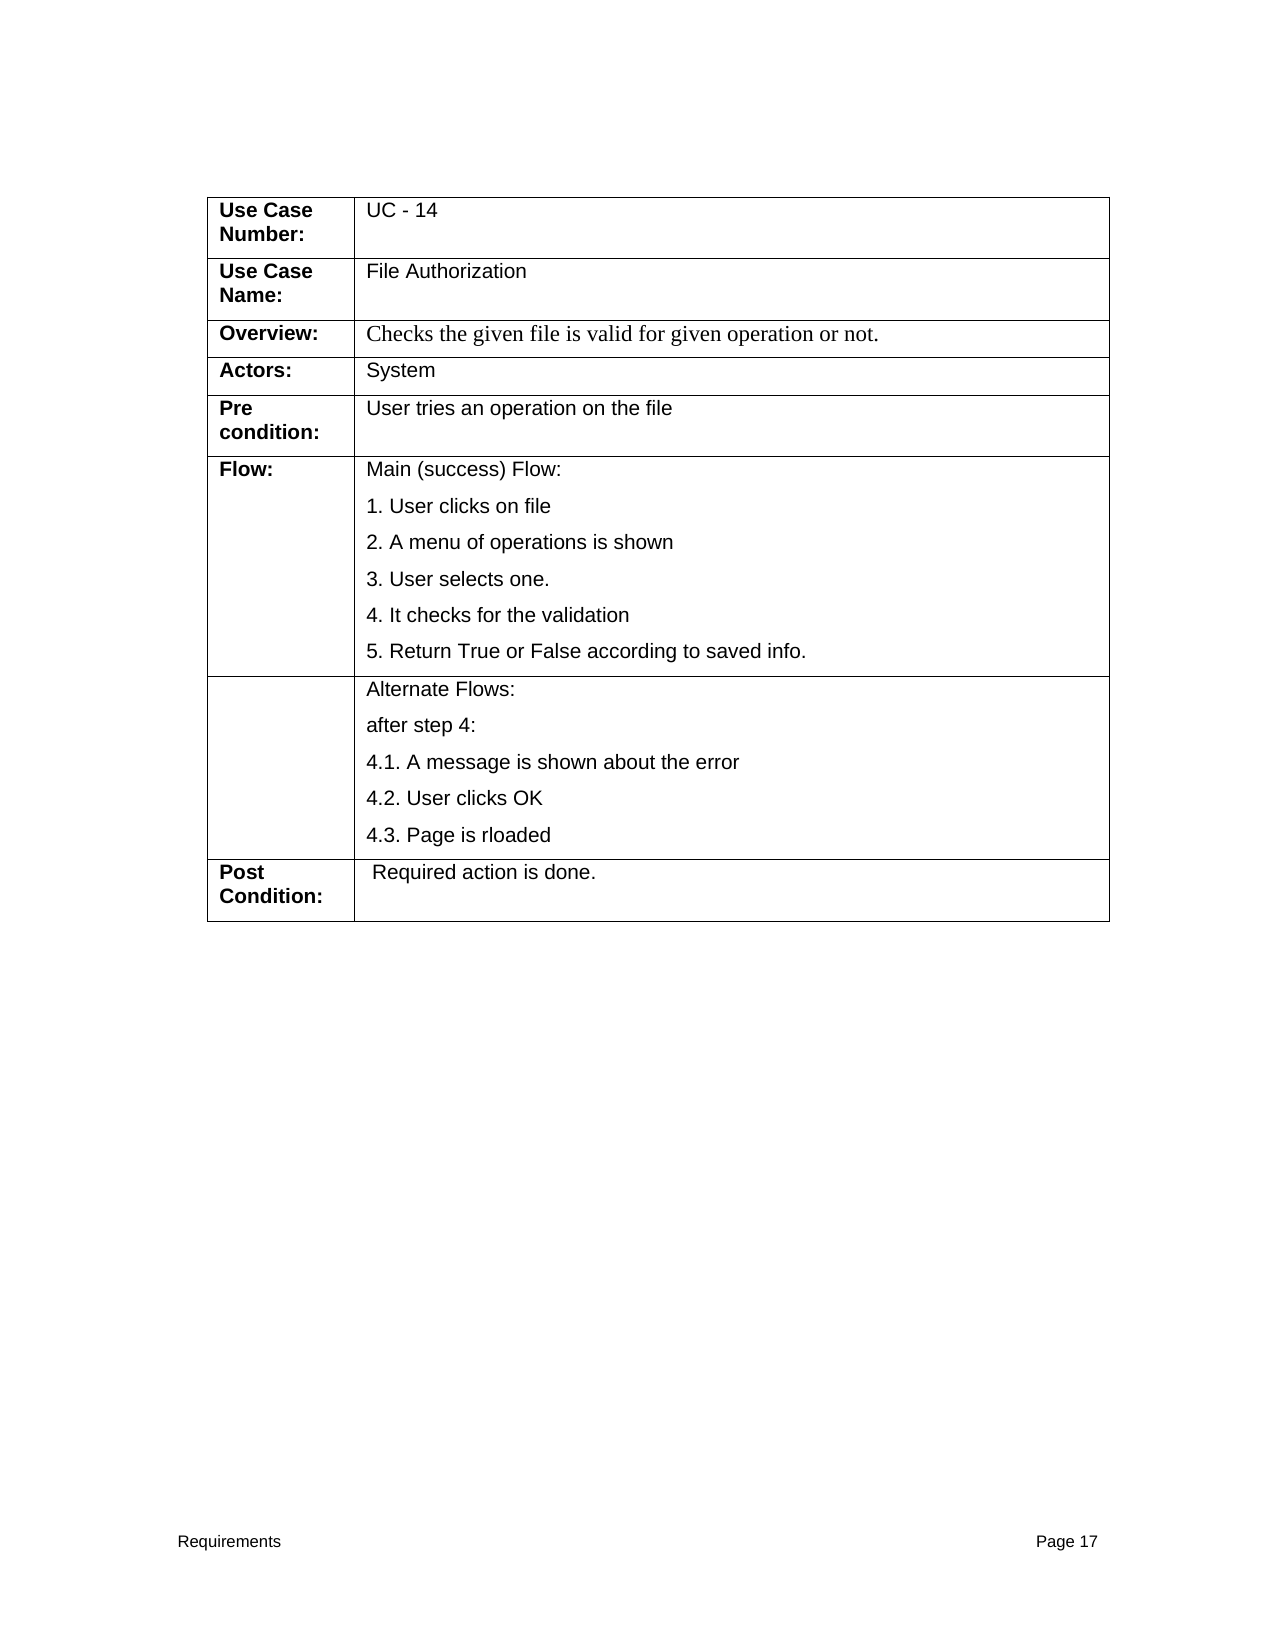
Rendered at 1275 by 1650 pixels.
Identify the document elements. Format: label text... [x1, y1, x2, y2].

table_cell Main (success) Flow: 1. User clicks on file 2. A menu of operations is shown 3. User selects one. 4. It checks for the validation 5. Return True or False according to saved info. [355, 457, 1109, 676]
table_header Use Case Number: [208, 198, 354, 258]
table_cell System [355, 358, 1109, 394]
table_cell File Authorization [355, 259, 1109, 319]
table_cell Pre condition: [208, 396, 354, 456]
table_cell Alternate Flows: after step 4: 4.1. A message is shown about the error 4.2. User clicks OK 4.3. Page is rloaded [355, 677, 1109, 859]
table_header UC - 14 [355, 198, 1109, 258]
table_cell [208, 677, 354, 859]
table_cell Overview: [208, 321, 354, 357]
table_cell Checks the given file is valid for given operation or not. [355, 321, 1109, 357]
table_cell Flow: [208, 457, 354, 676]
table_cell User tries an operation on the file [355, 396, 1109, 456]
table_cell Required action is done. [355, 860, 1109, 921]
table_cell Actors: [208, 358, 354, 394]
table_cell Use Case Name: [208, 259, 354, 319]
table_cell Post Condition: [208, 860, 354, 921]
